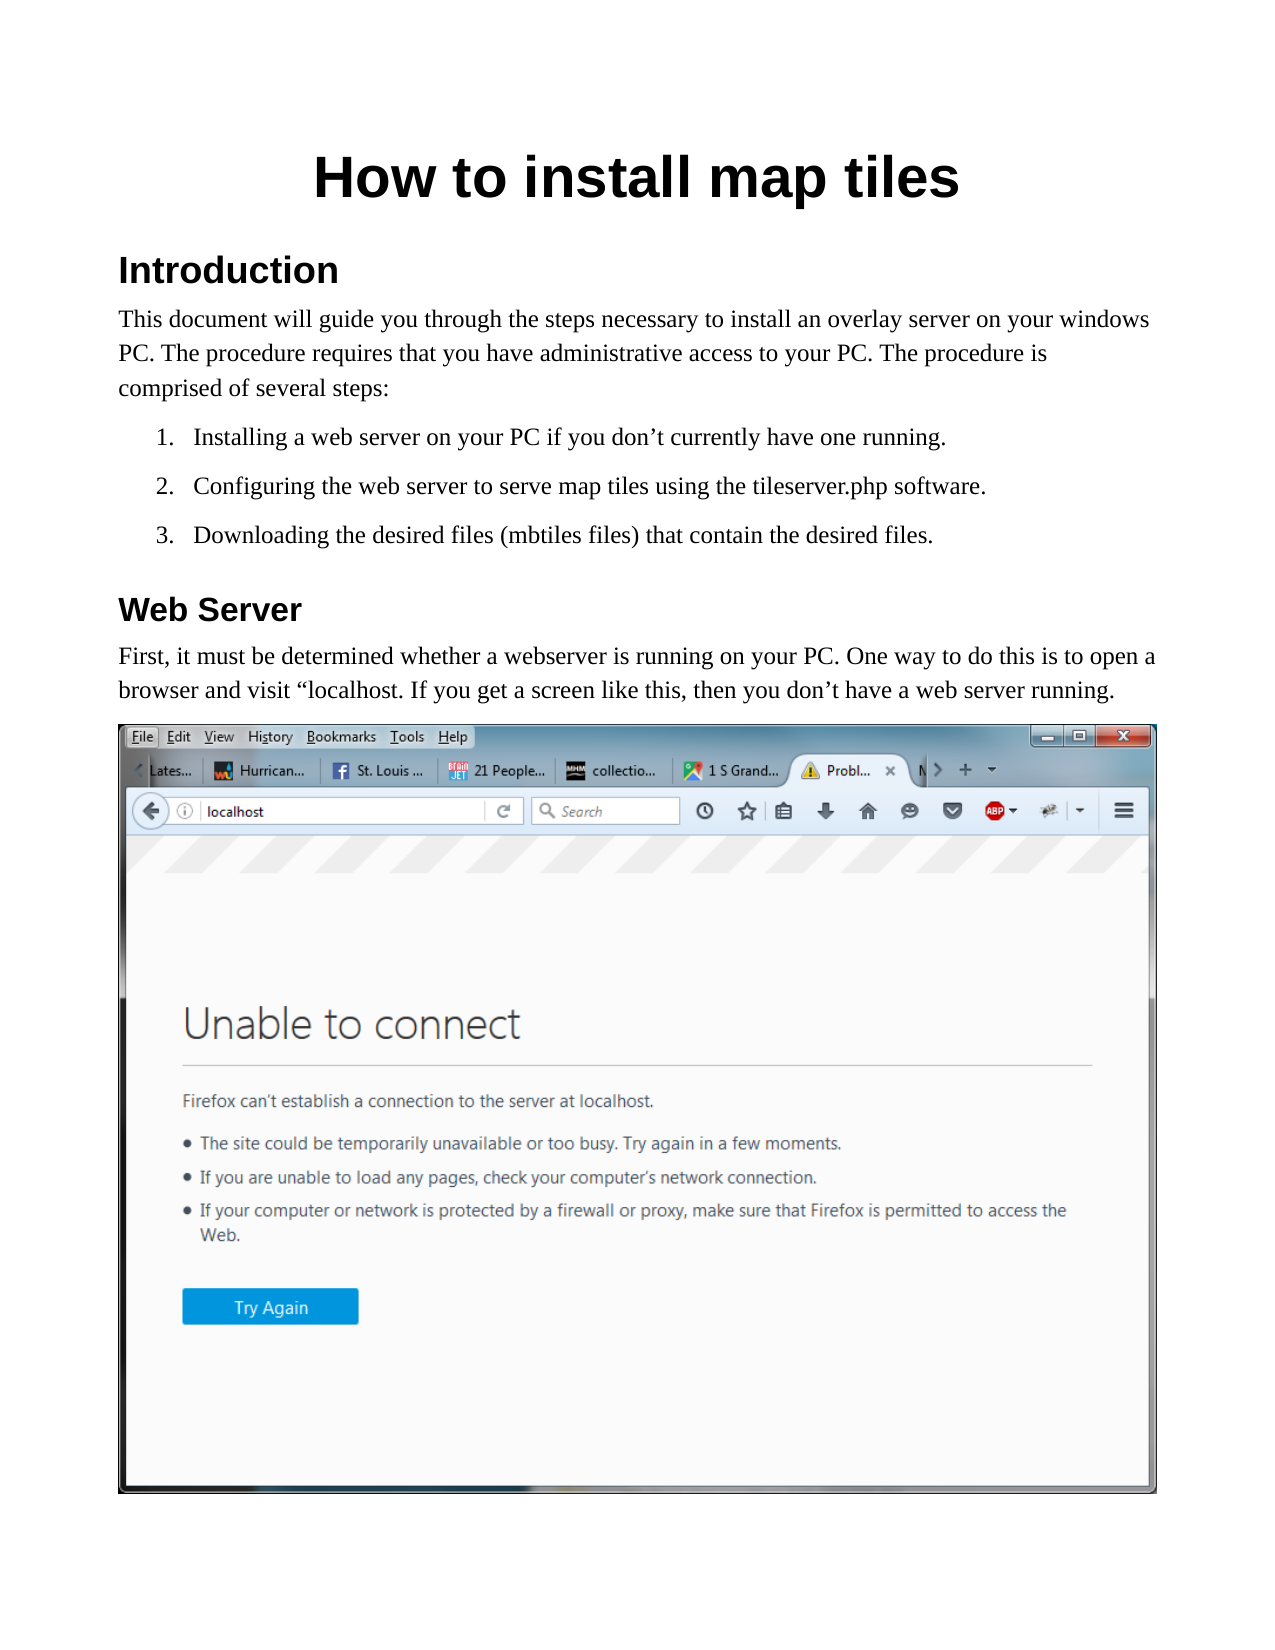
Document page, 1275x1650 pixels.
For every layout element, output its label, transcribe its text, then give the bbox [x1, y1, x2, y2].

title How to install map tiles [118, 143, 1157, 210]
list Downloading the desired files (mbtiles files) that contain the desired files. [156, 520, 1157, 549]
text First, it must be determined whether a webserver is running on your PC. One way to do this is to open a browser and visit “localhost. If you get a screen like this, then you don’t have a web server running. [118, 641, 1157, 704]
subtitle Web Server [118, 590, 1157, 628]
picture [118, 724, 1157, 1494]
list Configuring the web server to serve map tiles using the tileserver.php software. [156, 471, 1157, 500]
subtitle Introduction [118, 248, 1157, 291]
text This document will guide you through the steps necessary to install an overlay server on your windows PC. The procedure requires that you have administrative access to your PC. The procedure is comprised of several steps: [118, 304, 1157, 402]
list Installing a web server on your PC if you don’t currently have one running. [156, 422, 1157, 451]
